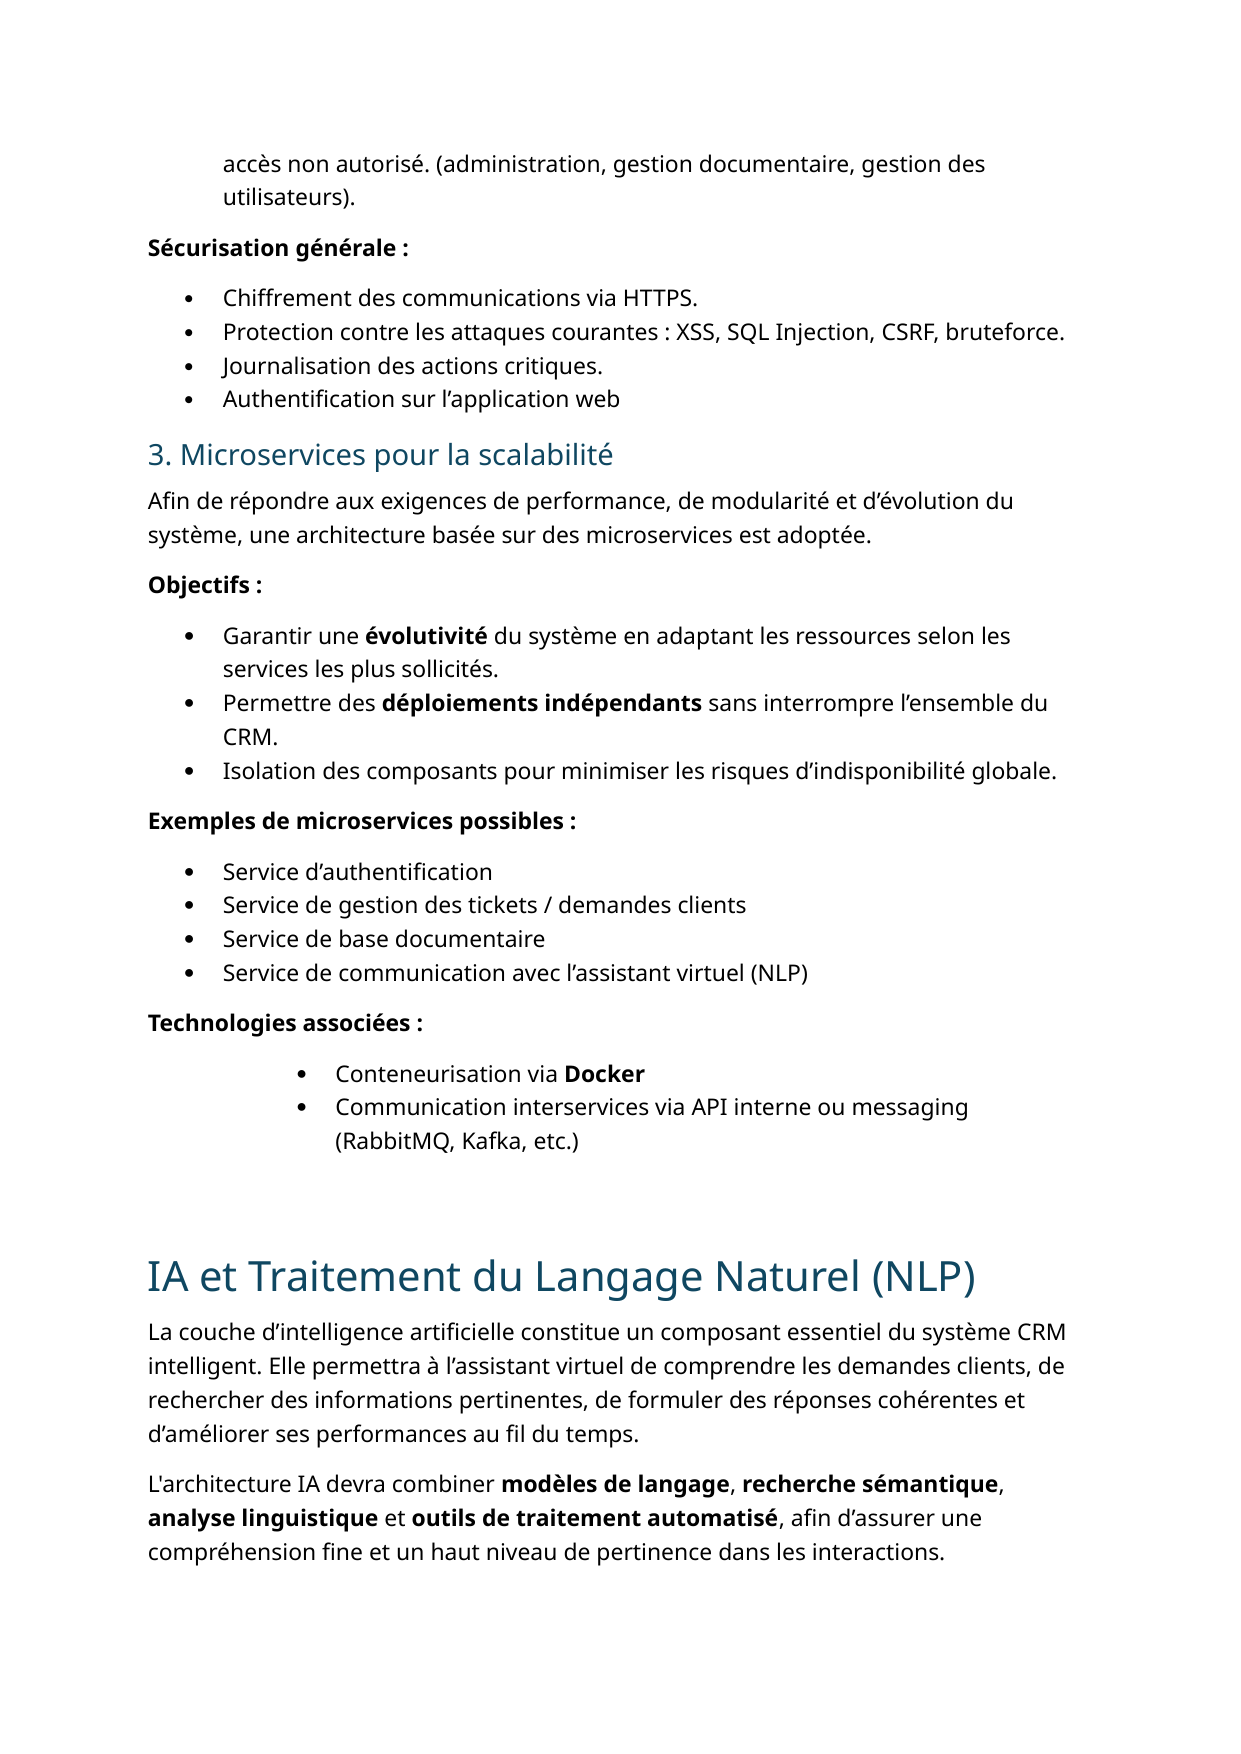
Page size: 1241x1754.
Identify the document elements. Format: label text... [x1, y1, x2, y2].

list Conteneurisation via Docker [298, 1057, 1093, 1089]
text Objectifs : [148, 569, 1093, 600]
list Service de gestion des tickets / demandes clients [185, 889, 1093, 920]
list Service de communication avec l’assistant virtuel (NLP) [185, 957, 1093, 988]
list accès non autorisé. (administration, gestion documentaire, gestion des utilisateurs). [185, 148, 1093, 213]
list Journalisation des actions critiques. [185, 350, 1093, 381]
list Communication interservices via API interne ou messaging (RabbitMQ, Kafka, etc.) [298, 1091, 1093, 1156]
list Service d’authentification [185, 855, 1093, 887]
text Sécurisation générale : [148, 232, 1093, 263]
text L'architecture IA devra combiner modèles de langage, recherche sémantique, analyse linguistique et outils de traitement automatisé, afin d’assurer une compréhension fine et un haut niveau de pertinence dans les interactions. [148, 1468, 1093, 1567]
text Afin de répondre aux exigences de performance, de modularité et d’évolution du système, une architecture basée sur des microservices est adoptée. [148, 485, 1093, 550]
list Protection contre les attaques courantes : XSS, SQL Injection, CSRF, bruteforce. [185, 316, 1093, 347]
list Authentification sur l’application web [185, 383, 1093, 415]
subtitle 3. Microservices pour la scalabilité [148, 434, 1093, 473]
text Technologies associées : [148, 1007, 1093, 1038]
list Service de base documentaire [185, 923, 1093, 954]
text Exemples de microservices possibles : [148, 805, 1093, 836]
list Garantir une évolutivité du système en adaptant les ressources selon les services les plus sollicités. [185, 619, 1093, 684]
text La couche d’intelligence artificielle constitue un composant essentiel du système CRM intelligent. Elle permettra à l’assistant virtuel de comprendre les demandes clients, de rechercher des informations pertinentes, de formuler des réponses cohérentes et d’améliorer ses performances au fil du temps. [148, 1316, 1093, 1449]
list Chiffrement des communications via HTTPS. [185, 282, 1093, 313]
subtitle IA et Traitement du Langage Naturel (NLP) [148, 1247, 1093, 1303]
list Permettre des déploiements indépendants sans interrompre l’ensemble du CRM. [185, 687, 1093, 752]
list Isolation des composants pour minimiser les risques d’indisponibilité globale. [185, 754, 1093, 786]
